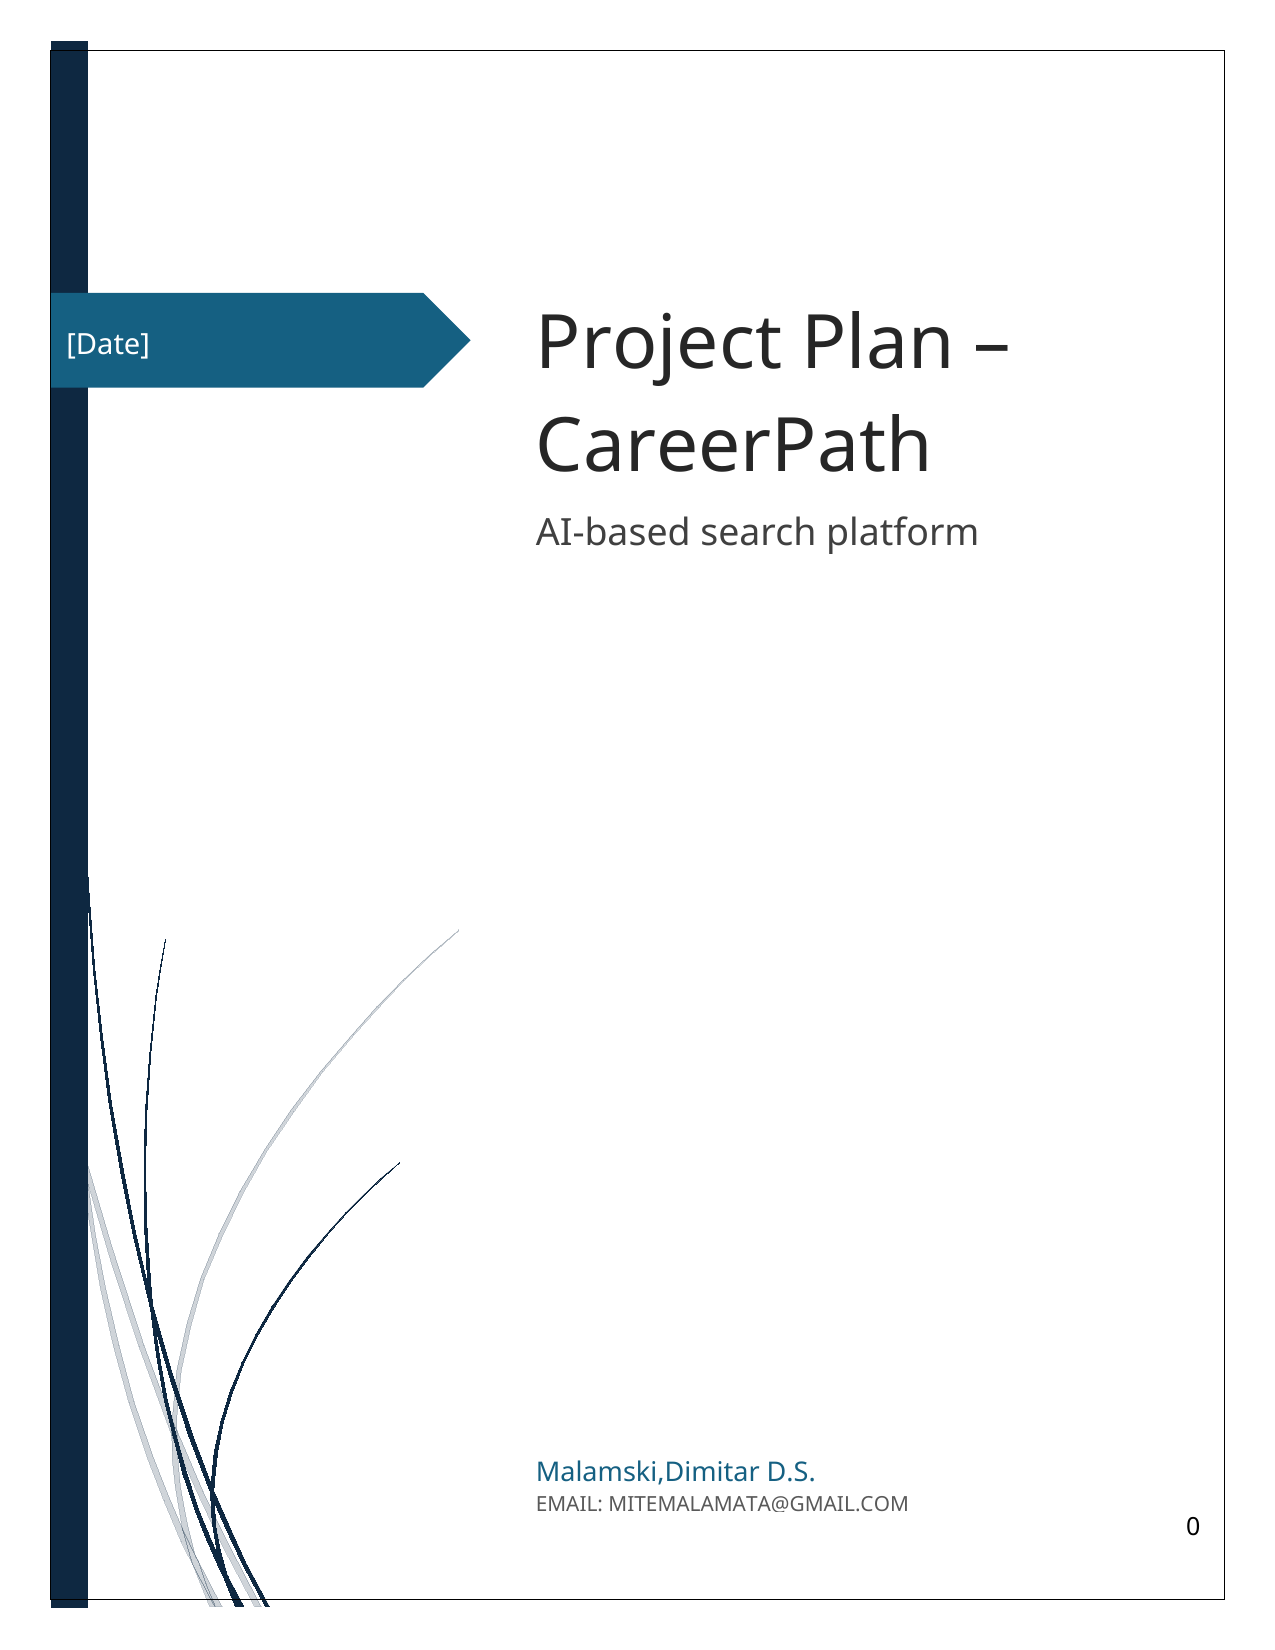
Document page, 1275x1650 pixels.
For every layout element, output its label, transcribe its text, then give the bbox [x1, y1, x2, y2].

text email: mitemalamata@gmail.com [536, 1489, 1109, 1511]
text Project Plan – CareerPath [536, 289, 1108, 493]
text AI-based search platform [536, 506, 1108, 555]
text Malamski,Dimitar D.S. [536, 1452, 1109, 1489]
